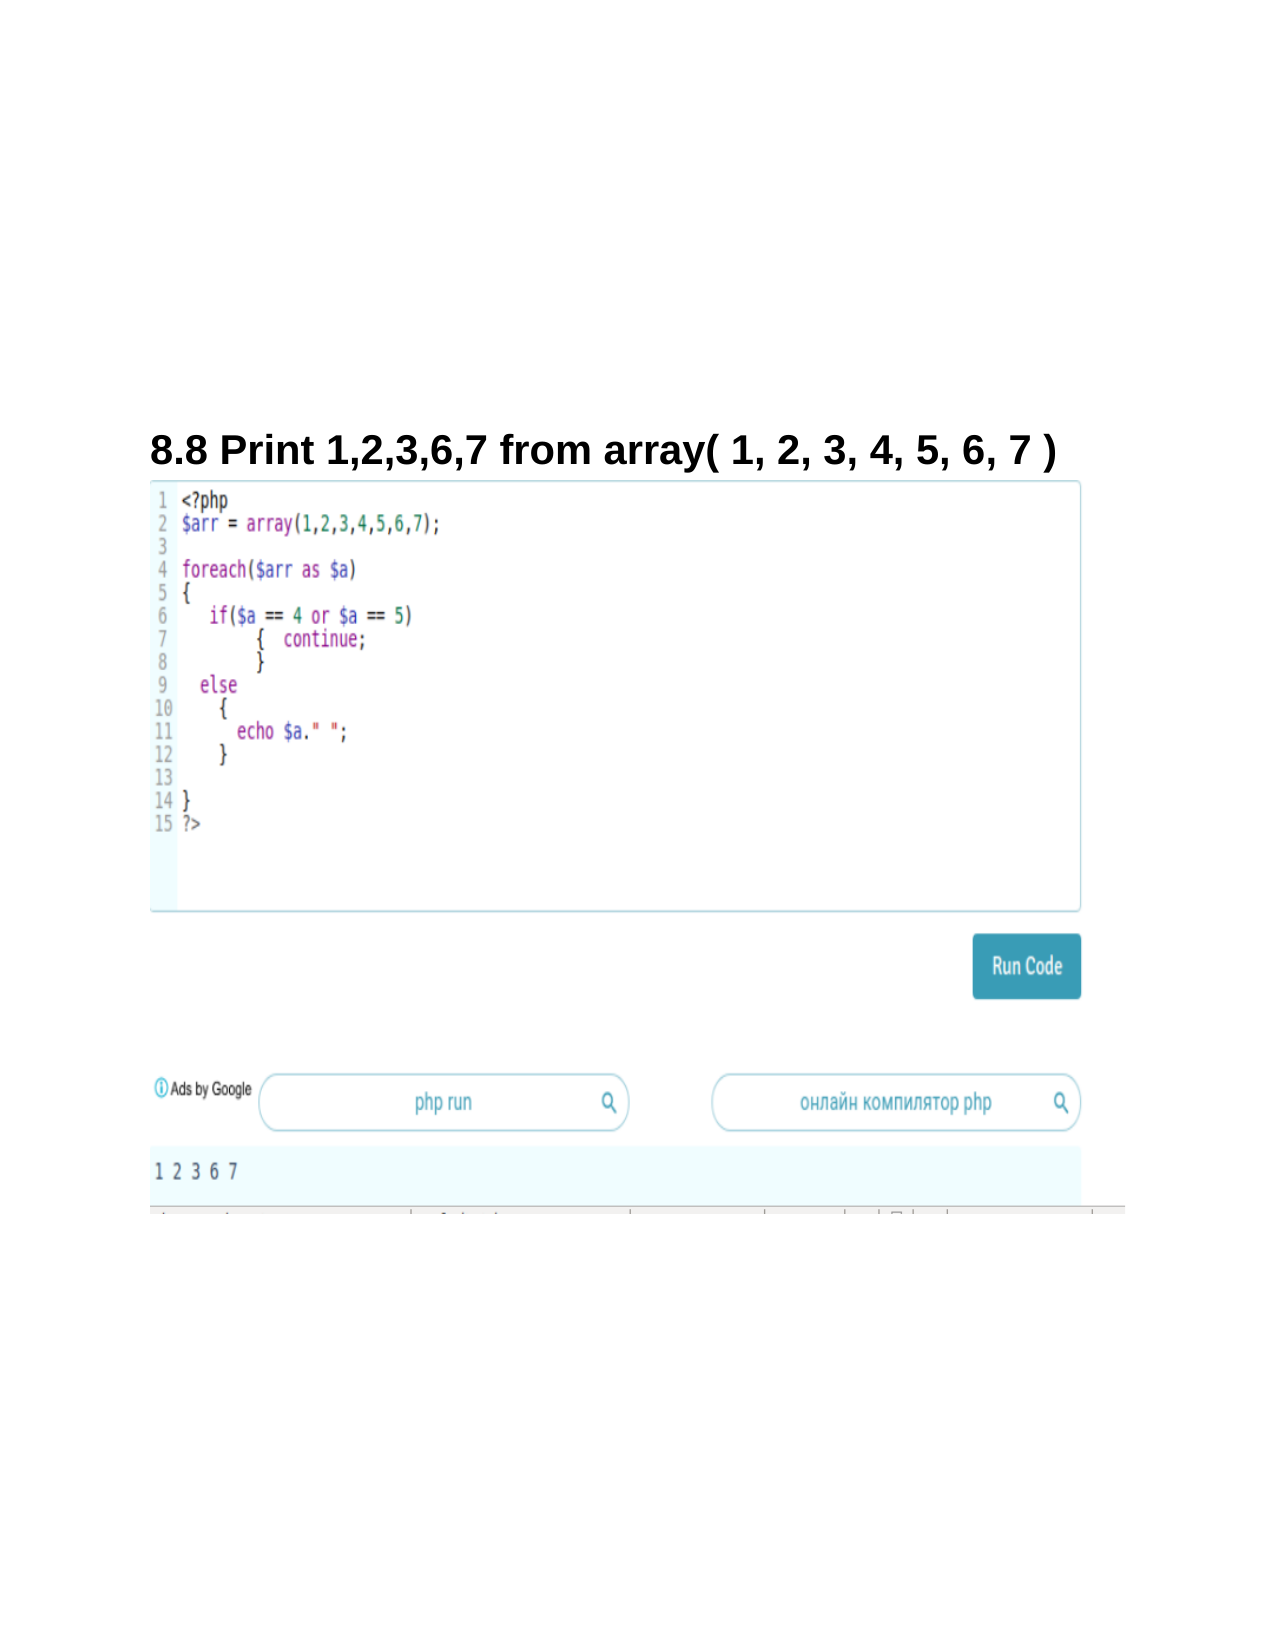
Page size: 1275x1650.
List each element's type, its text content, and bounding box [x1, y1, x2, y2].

text 8.8 Print 1,2,3,6,7 from array( 1, 2, 3, 4, 5, 6, 7 ) [150, 426, 1125, 473]
picture [150, 480, 1125, 1214]
